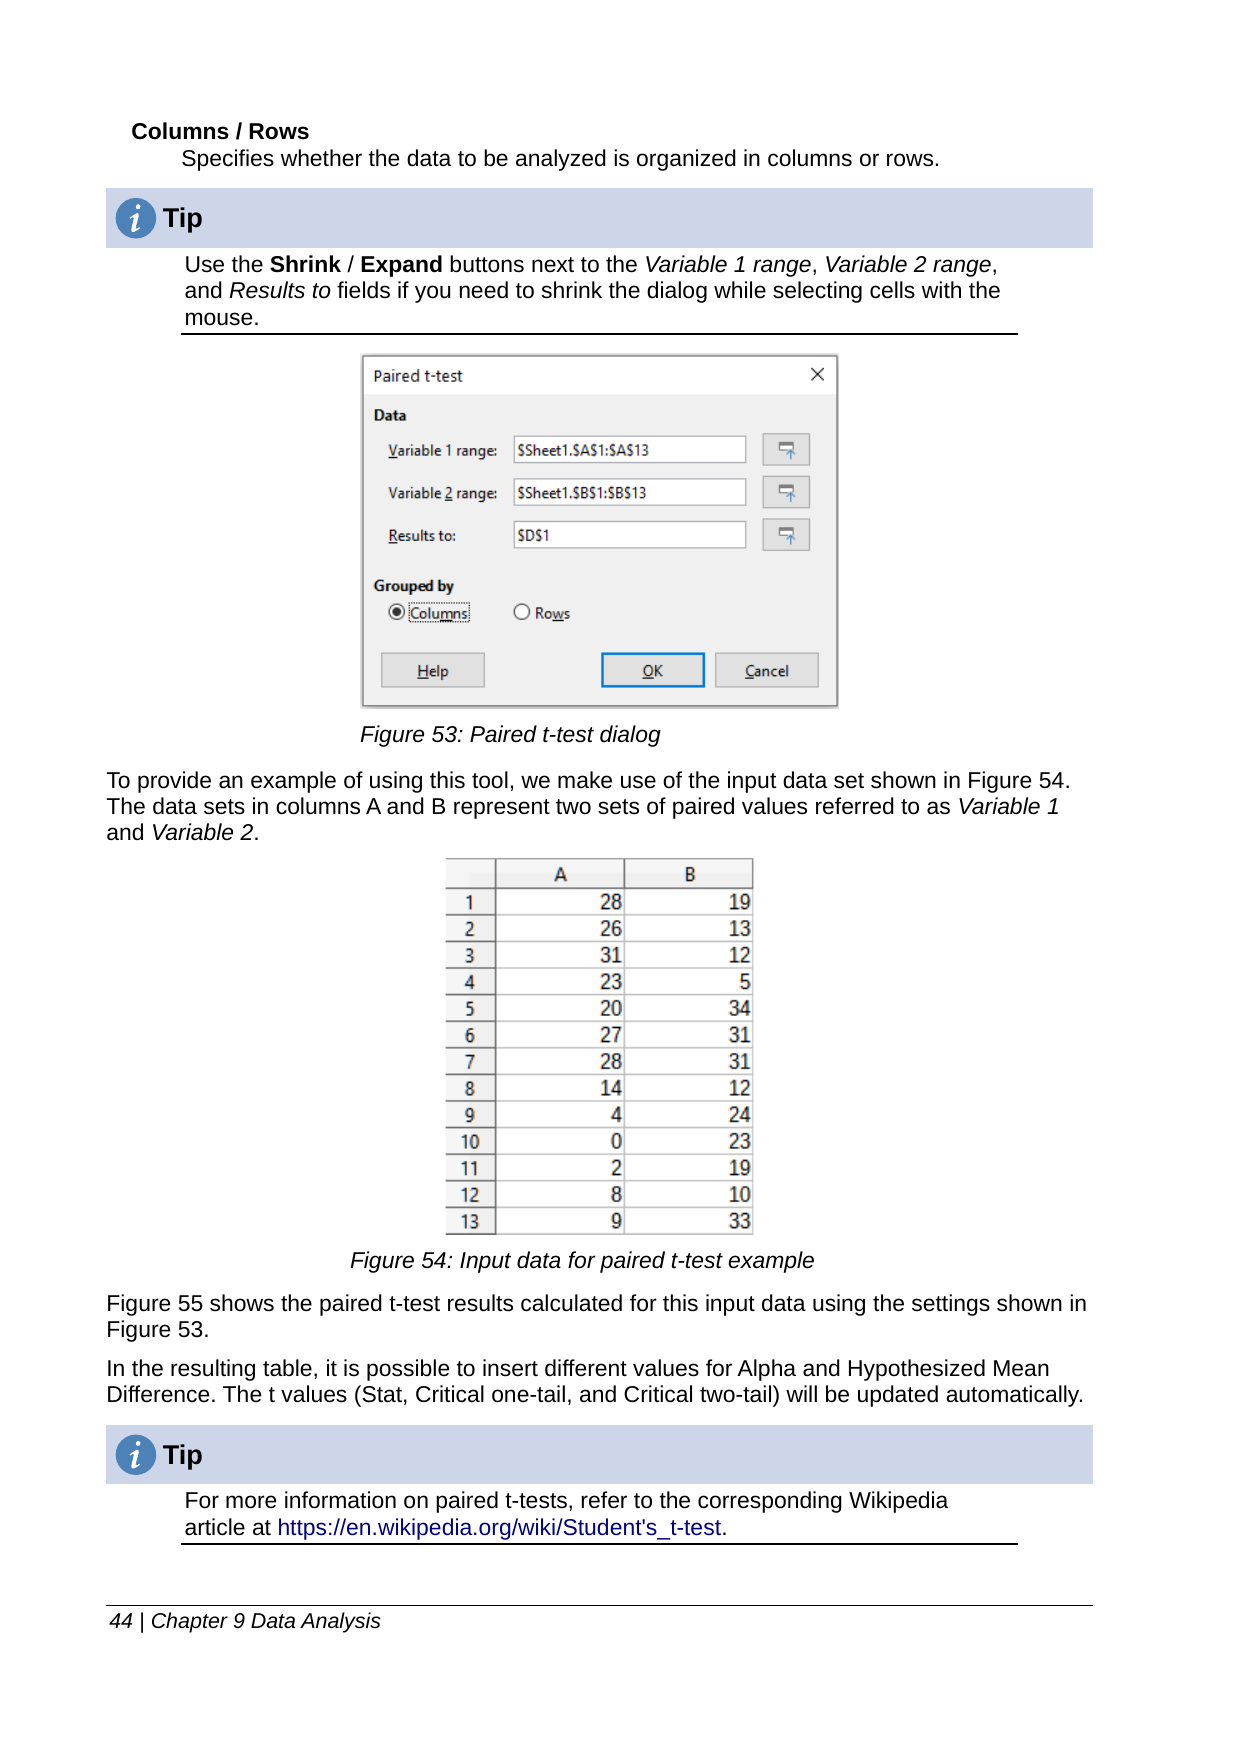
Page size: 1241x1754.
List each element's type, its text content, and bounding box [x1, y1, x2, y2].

picture [445, 858, 754, 1235]
text Use the Shrink / Expand buttons next to the Variable 1 range, Variable 2 range, and Results to fields if you need to shrink the dialog while selecting cells with the mouse. [181, 248, 1018, 333]
subtitle Tip [106, 188, 1093, 248]
text Figure 55 shows the paired t-test results calculated for this input data using the settings shown in Figure 53. [106, 1289, 1093, 1342]
text For more information on paired t-tests, refer to the corresponding Wikipedia article at https://en.wikipedia.org/wiki/Student's_t-test. [181, 1484, 1018, 1543]
text Figure 54: Input data for paired t-test example [350, 1247, 849, 1274]
subtitle Tip [106, 1425, 1093, 1484]
picture [360, 353, 839, 709]
text To provide an example of using this tool, we make use of the input data set shown in Figure 54. The data sets in columns A and B represent two sets of paired values referred to as Variable 1 and Variable 2. [106, 767, 1093, 846]
text Specifies whether the data to be analyzed is organized in columns or rows. [181, 144, 1093, 171]
text Figure 53: Paired t-test dialog [360, 721, 839, 748]
text Columns / Rows [131, 118, 1093, 144]
text In the resulting table, it is possible to insert different values for Alpha and Hypothesized Mean Difference. The t values (Stat, Critical one-tail, and Critical two-tail) will be updated automatically. [106, 1355, 1093, 1407]
